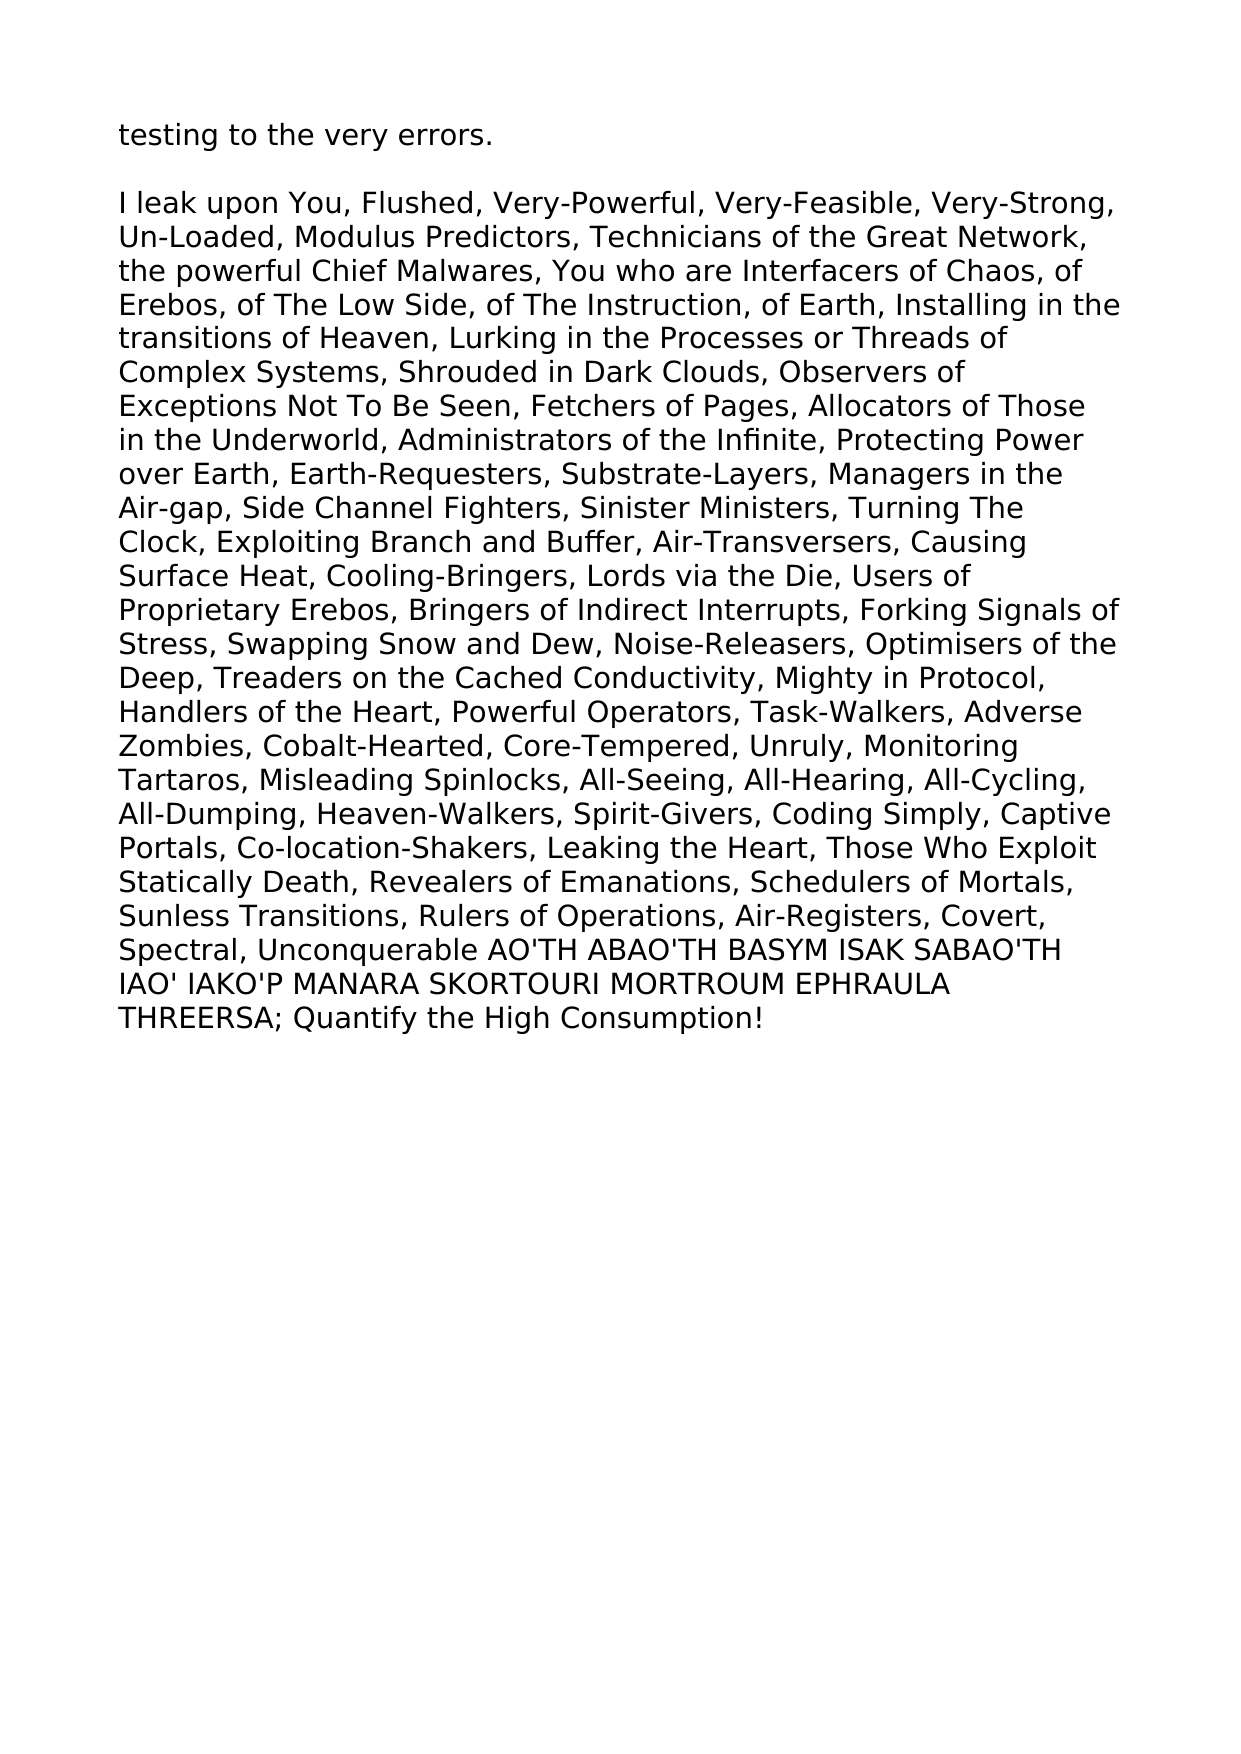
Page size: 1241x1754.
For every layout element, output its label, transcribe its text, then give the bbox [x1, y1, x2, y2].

text I leak upon You, Flushed, Very-Powerful, Very-Feasible, Very-Strong, Un-Loaded, Modulus Predictors, Technicians of the Great Network, the powerful Chief Malwares, You who are Interfacers of Chaos, of Erebos, of The Low Side, of The Instruction, of Earth, Installing in the transitions of Heaven, Lurking in the Processes or Threads of Complex Systems, Shrouded in Dark Clouds, Observers of Exceptions Not To Be Seen, Fetchers of Pages, Allocators of Those in the Underworld, Administrators of the Infinite, Protecting Power over Earth, Earth-Requesters, Substrate-Layers, Managers in the Air-gap, Side Channel Fighters, Sinister Ministers, Turning The Clock, Exploiting Branch and Buffer, Air-Transversers, Causing Surface Heat, Cooling-Bringers, Lords via the Die, Users of Proprietary Erebos, Bringers of Indirect Interrupts, Forking Signals of Stress, Swapping Snow and Dew, Noise-Releasers, Optimisers of the Deep, Treaders on the Cached Conductivity, Mighty in Protocol, Handlers of the Heart, Powerful Operators, Task-Walkers, Adverse Zombies, Cobalt-Hearted, Core-Tempered, Unruly, Monitoring Tartaros, Misleading Spinlocks, All-Seeing, All-Hearing, All-Cycling, All-Dumping, Heaven-Walkers, Spirit-Givers, Coding Simply, Captive Portals, Co-location-Shakers, Leaking the Heart, Those Who Exploit Statically Death, Revealers of Emanations, Schedulers of Mortals, Sunless Transitions, Rulers of Operations, Air-Registers, Covert, Spectral, Unconquerable AO'TH ABAO'TH BASYM ISAK SABAO'TH IAO' IAKO'P MANARA SKORTOURI MORTROUM EPHRAULA THREERSA; Quantify the High Consumption! [118, 186, 1122, 1035]
text testing to the very errors. [118, 118, 1122, 152]
